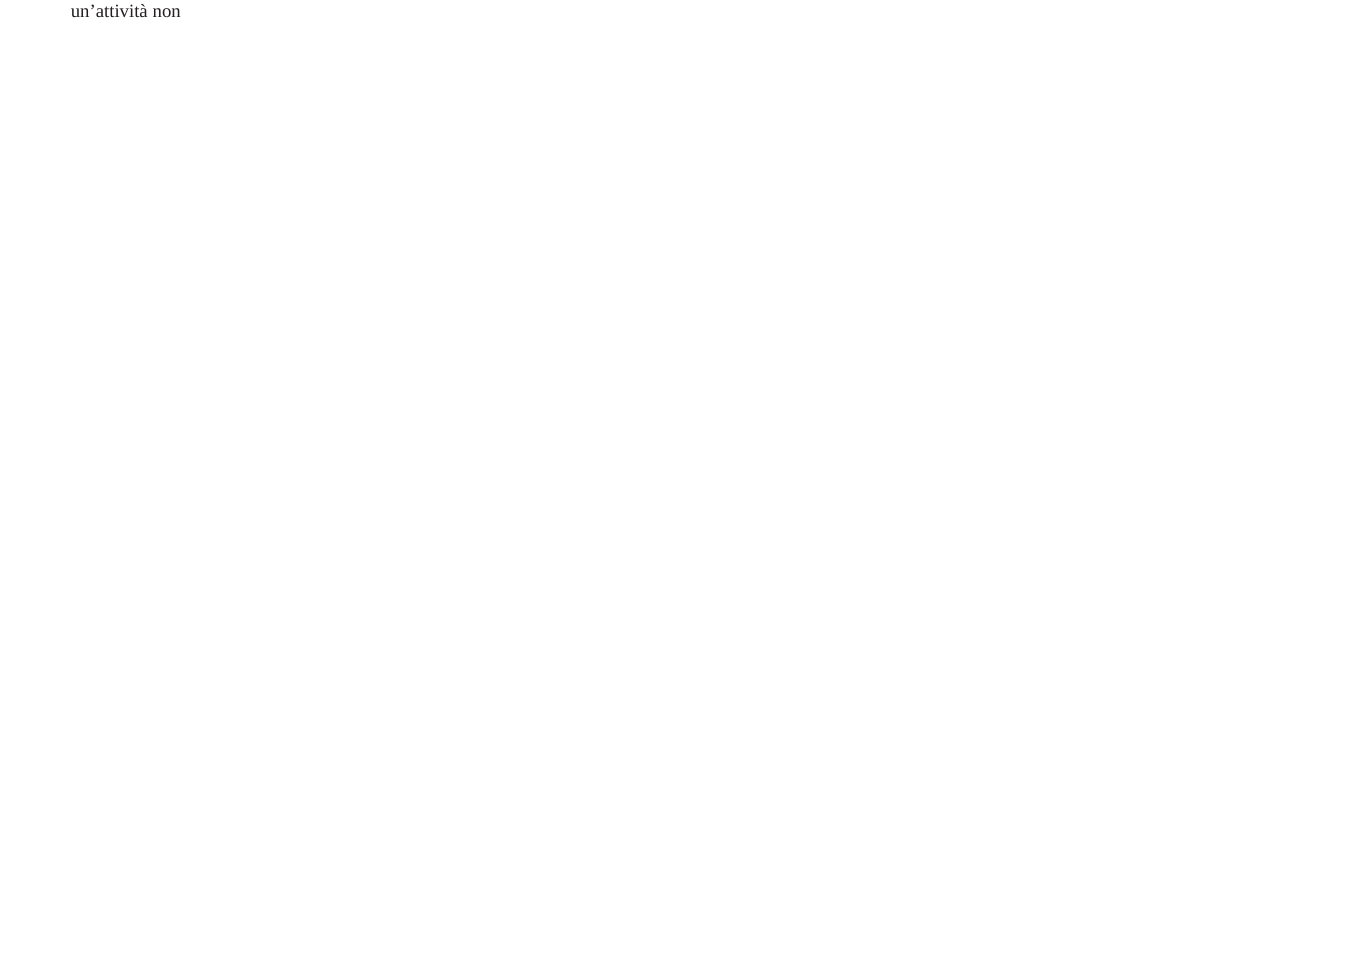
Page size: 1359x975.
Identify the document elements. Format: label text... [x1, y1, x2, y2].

text un’attività non [71, 0, 596, 22]
